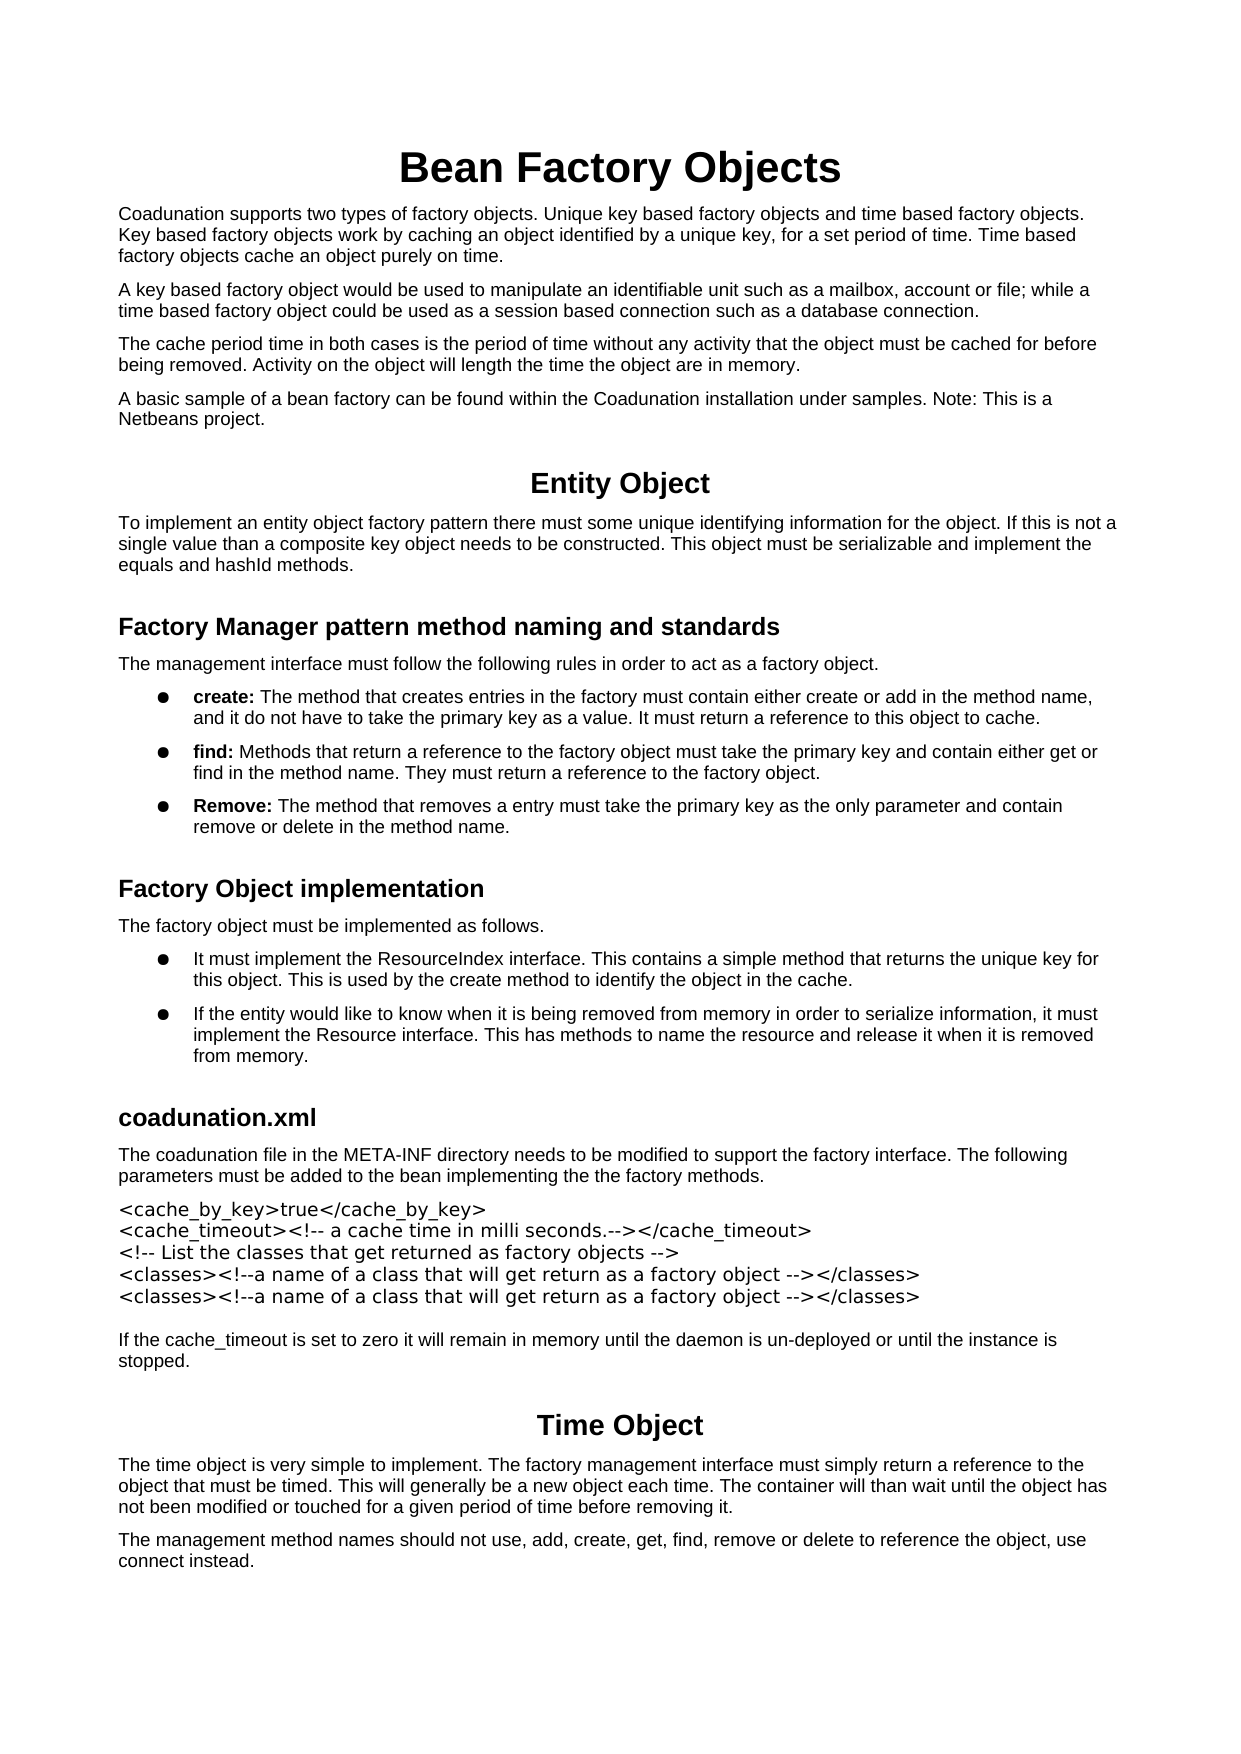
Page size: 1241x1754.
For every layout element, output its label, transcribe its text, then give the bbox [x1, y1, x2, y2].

text <classes><!--a name of a class that will get return as a factory object --></classes> [118, 1264, 1122, 1286]
subtitle Factory Manager pattern method naming and standards [118, 613, 1122, 641]
text The coadunation file in the META-INF directory needs to be modified to support the factory interface. The following parameters must be added to the bean implementing the the factory methods. [118, 1144, 1122, 1186]
list If the entity would like to know when it is being removed from memory in order to serialize information, it must implement the Resource interface. This has methods to name the resource and release it when it is removed from memory. [156, 1003, 1122, 1066]
text Coadunation supports two types of factory objects. Unique key based factory objects and time based factory objects. Key based factory objects work by caching an object identified by a unique key, for a set period of time. Time based factory objects cache an object purely on time. [118, 204, 1122, 267]
text The factory object must be implemented as follows. [118, 915, 1122, 936]
text If the cache_timeout is set to zero it will remain in memory until the daemon is un-deployed or until the instance is stopped. [118, 1330, 1122, 1372]
subtitle Bean Factory Objects [118, 143, 1122, 191]
text The cache period time in both cases is the period of time without any activity that the object must be cached for before being removed. Activity on the object will length the time the object are in memory. [118, 333, 1122, 375]
subtitle Factory Object implementation [118, 875, 1122, 903]
text <!-- List the classes that get returned as factory objects --> [118, 1242, 1122, 1264]
list create: The method that creates entries in the factory must contain either create or add in the method name, and it do not have to take the primary key as a value. It must return a reference to this object to cache. [156, 687, 1122, 728]
text <cache_timeout><!-- a cache time in milli seconds.--></cache_timeout> [118, 1220, 1122, 1242]
text A key based factory object would be used to manipulate an identifiable unit such as a mailbox, account or file; while a time based factory object could be used as a session based connection such as a database connection. [118, 279, 1122, 321]
subtitle Time Object [118, 1409, 1122, 1442]
text <cache_by_key>true</cache_by_key> [118, 1198, 1122, 1220]
text The management method names should not use, add, create, get, find, remove or delete to reference the object, use connect instead. [118, 1529, 1122, 1571]
list It must implement the ResourceIndex interface. This contains a simple method that returns the unique key for this object. This is used by the create method to identify the object in the cache. [156, 949, 1122, 991]
list Remove: The method that removes a entry must take the primary key as the only parameter and contain remove or delete in the method name. [156, 796, 1122, 837]
text <classes><!--a name of a class that will get return as a factory object --></classes> [118, 1286, 1122, 1308]
list find: Methods that return a reference to the factory object must take the primary key and contain either get or find in the method name. They must return a reference to the factory object. [156, 741, 1122, 783]
text To implement an entity object factory pattern there must some unique identifying information for the object. If this is not a single value than a composite key object needs to be constructed. This object must be serializable and implement the equals and hashId methods. [118, 512, 1122, 575]
text The time object is very simple to implement. The factory management interface must simply return a reference to the object that must be timed. This will generally be a new object each time. The container will than wait until the object has not been modified or touched for a given period of time before removing it. [118, 1454, 1122, 1517]
subtitle coadunation.xml [118, 1104, 1122, 1132]
text The management interface must follow the following rules in order to act as a factory object. [118, 653, 1122, 674]
text A basic sample of a bean factory can be found within the Coadunation installation under samples. Note: This is a Netbeans project. [118, 388, 1122, 430]
subtitle Entity Object [118, 467, 1122, 500]
